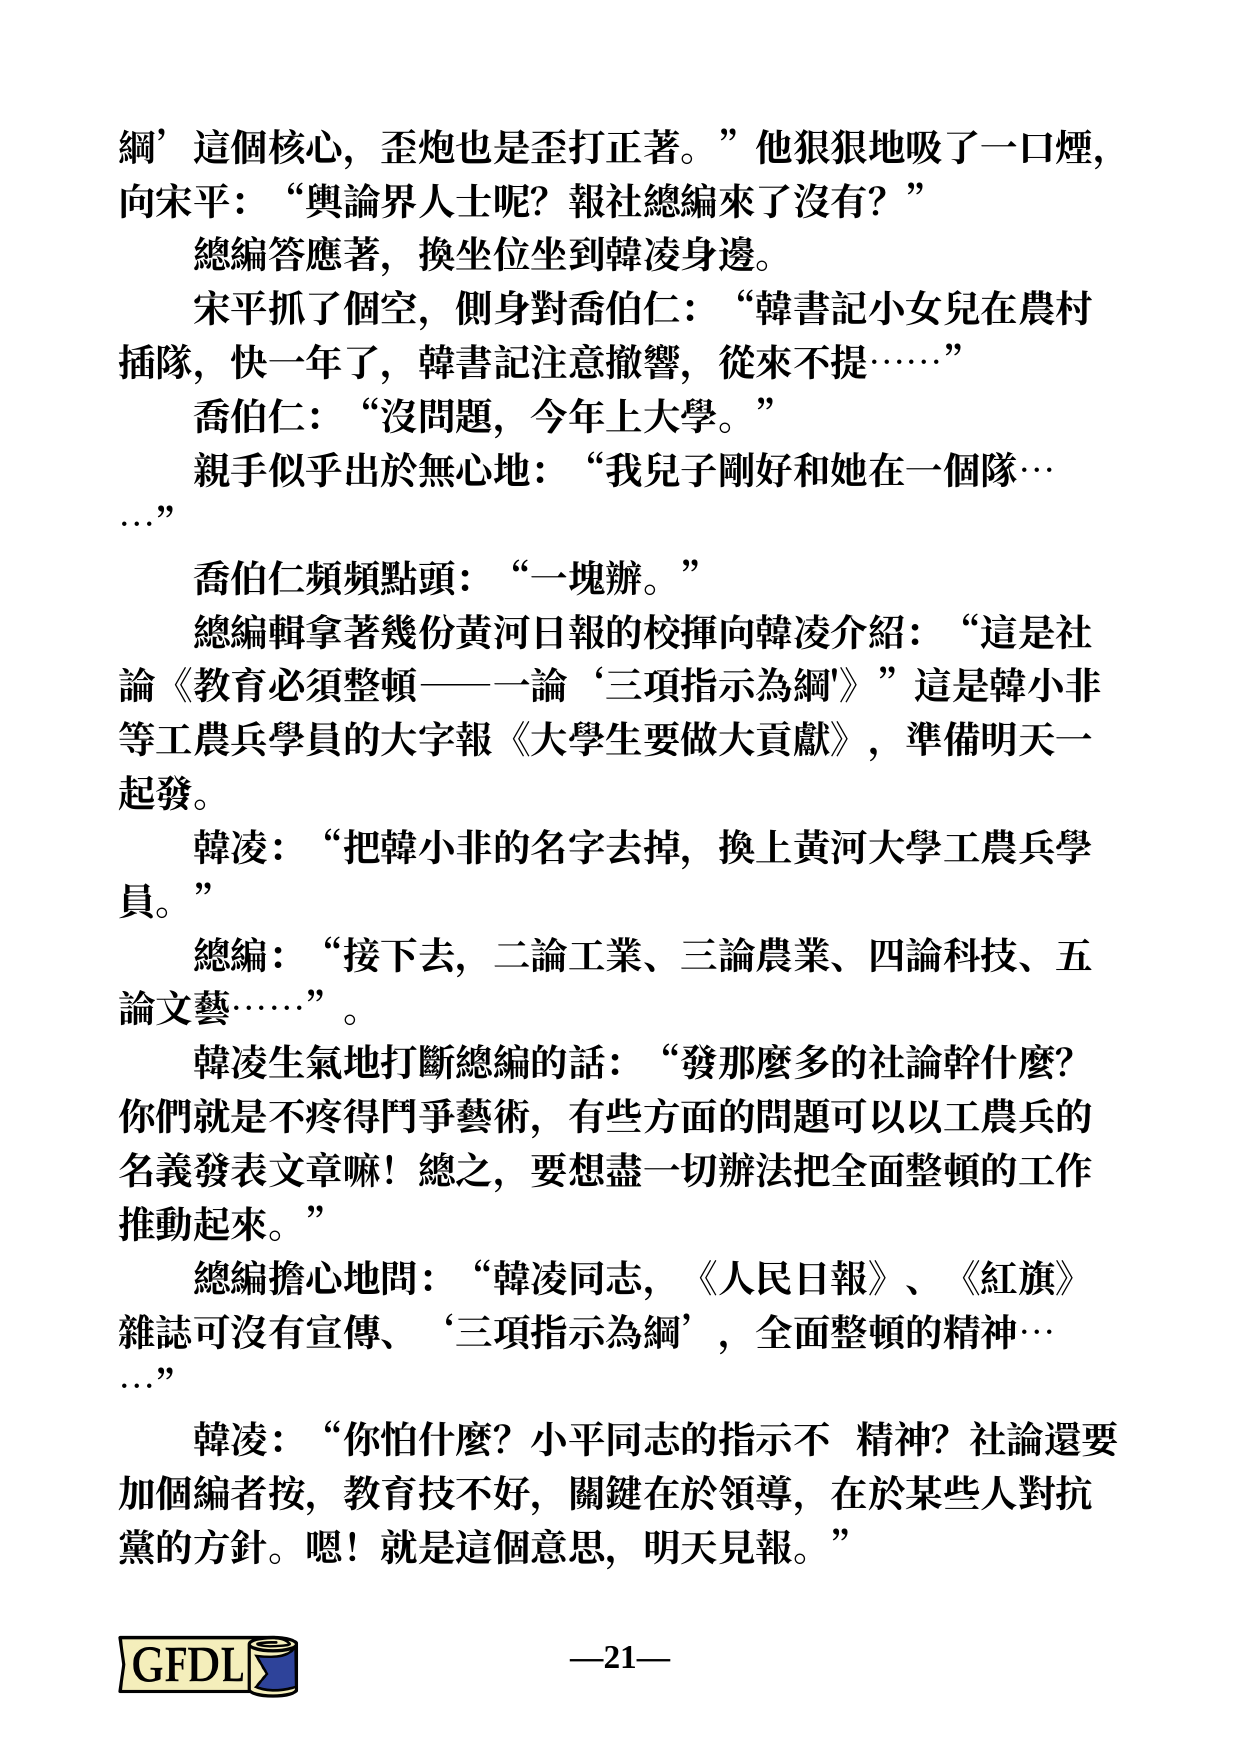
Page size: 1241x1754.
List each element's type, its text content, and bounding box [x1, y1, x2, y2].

text 總編答應著，換坐位坐到韓凌身邊。 [118, 226, 1122, 280]
text 韓凌：“你怕什麼？小平同志的指示不 精神？社論還要加個編者按，教育技不好，關鍵在於領導，在於某些人對抗黨的方針。嗯！就是這個意思，明天見報。” [118, 1411, 1122, 1572]
text 韓凌生氣地打斷總編的話：“發那麼多的社論幹什麼？你們就是不疼得鬥爭藝術，有些方面的問題可以以工農兵的名義發表文章嘛！總之，要想盡一切辦法把全面整頓的工作推動起來。” [118, 1034, 1122, 1249]
text 宋平抓了個空，側身對喬伯仁：“韓書記小女兒在農村插隊，快一年了，韓書記注意撤響，從來不提……” [118, 280, 1122, 387]
text 親手似乎出於無心地：“我兒子剛好和她在一個隊……” [118, 441, 1122, 549]
text 韓凌燃起一支菸，吐噴著，煙霧中“嚴禁吸菸”的燈標隱約可見：“沒有打歪。態頓工作，只要扣住‘三項指示為綱’這個核心，歪炮也是歪打正著。”他狠狠地吸了一口煙，向宋平：“輿論界人士呢？報社總編來了沒有？” [118, 118, 1122, 226]
text 總編輯拿著幾份黃河日報的校揮向韓凌介紹：“這是社論《教育必須整頓——一論‘三項指示為綱'》”這是韓小非等工農兵學員的大字報《大學生要做大貢獻》，準備明天一起發。 [118, 603, 1122, 818]
text 喬伯仁：“沒問題，今年上大學。” [118, 387, 1122, 441]
text 總編：“接下去，二論工業、三論農業、四論科技、五論文藝……”。 [118, 926, 1122, 1034]
picture [117, 1635, 299, 1698]
text 韓凌：“把韓小非的名字去掉，換上黃河大學工農兵學員。” [118, 818, 1122, 926]
text 總編擔心地問：“韓凌同志，《人民日報》、《紅旗》雜誌可沒有宣傳、‘三項指示為綱’，全面整頓的精神……” [118, 1249, 1122, 1411]
text 喬伯仁頻頻點頭：“一塊辦。” [118, 549, 1122, 603]
